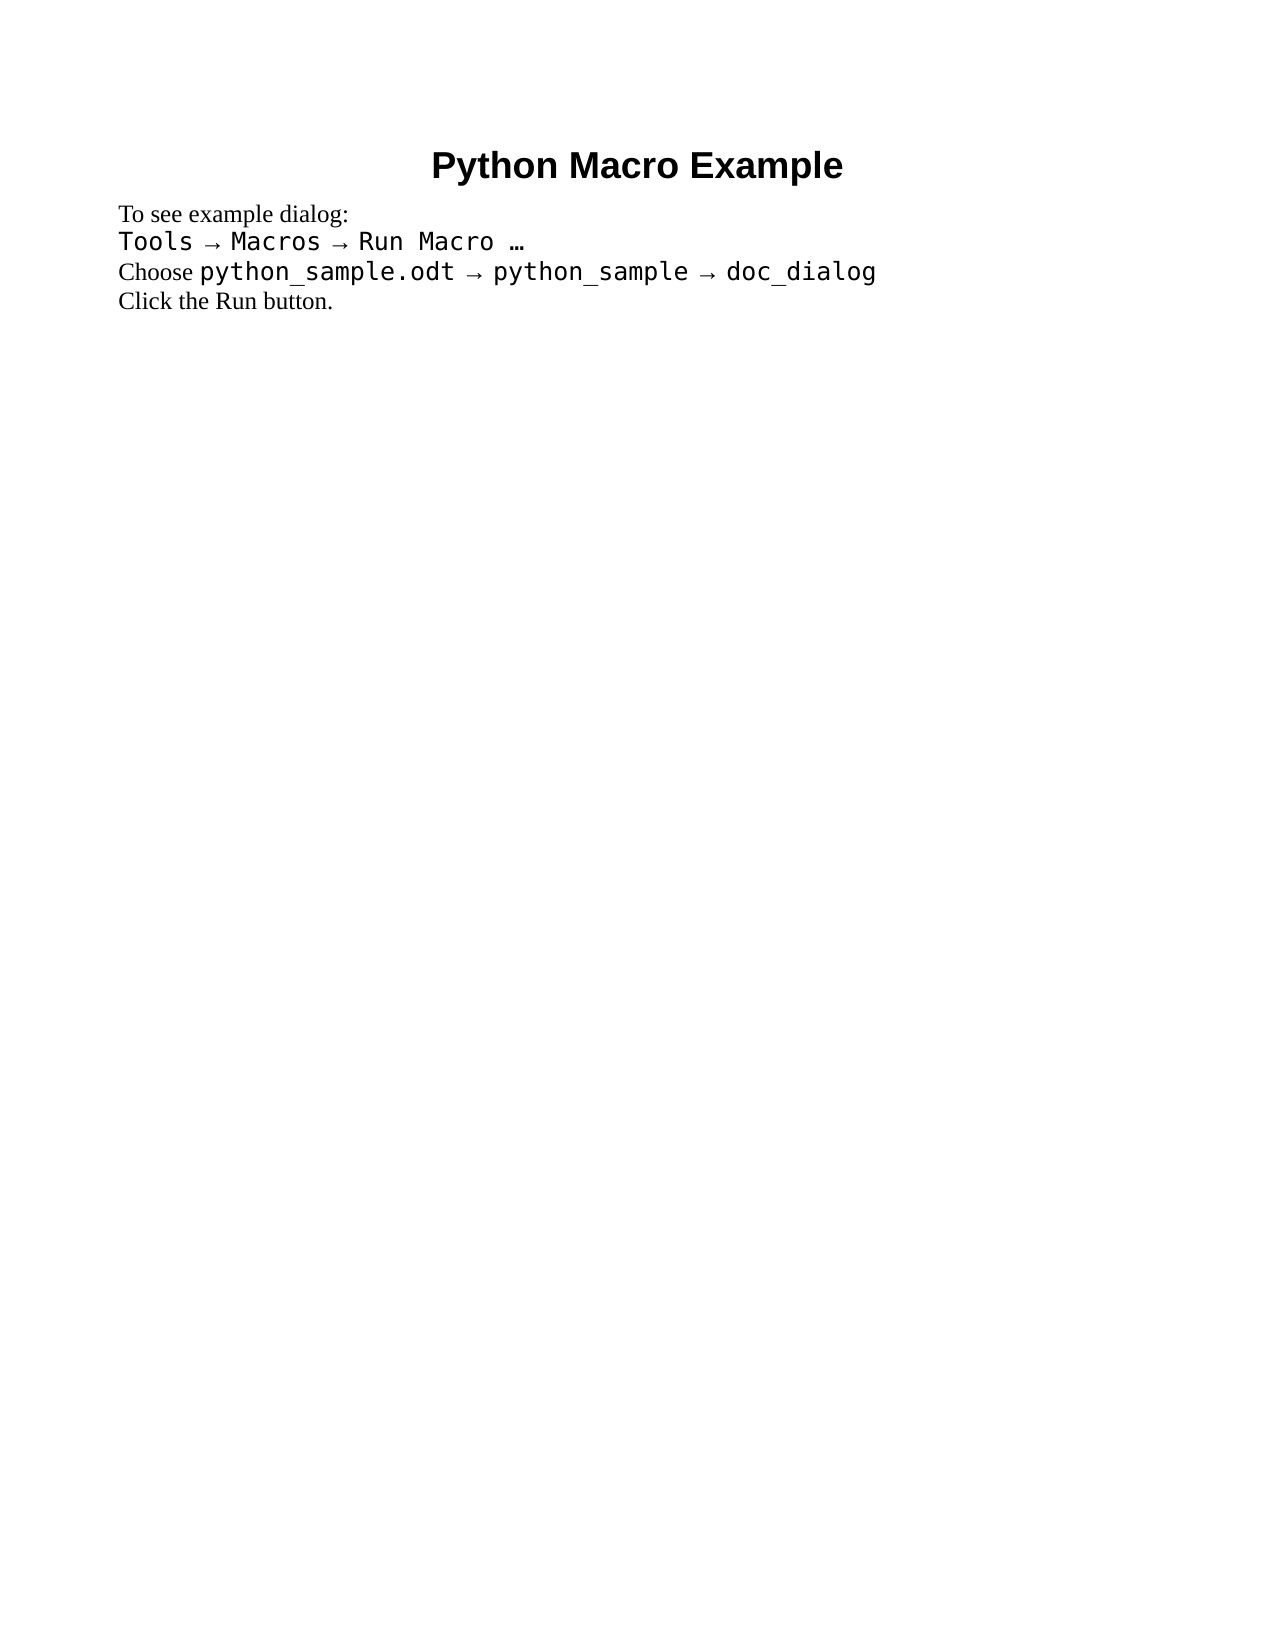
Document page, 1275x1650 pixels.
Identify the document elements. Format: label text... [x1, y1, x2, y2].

text Click the Run button. [118, 286, 1157, 315]
text Tools → Macros → Run Macro … [118, 227, 1157, 257]
subtitle Python Macro Example [118, 143, 1157, 186]
text Choose python_sample.odt → python_sample → doc_dialog [118, 257, 1157, 286]
text To see example dialog: [118, 199, 1157, 227]
